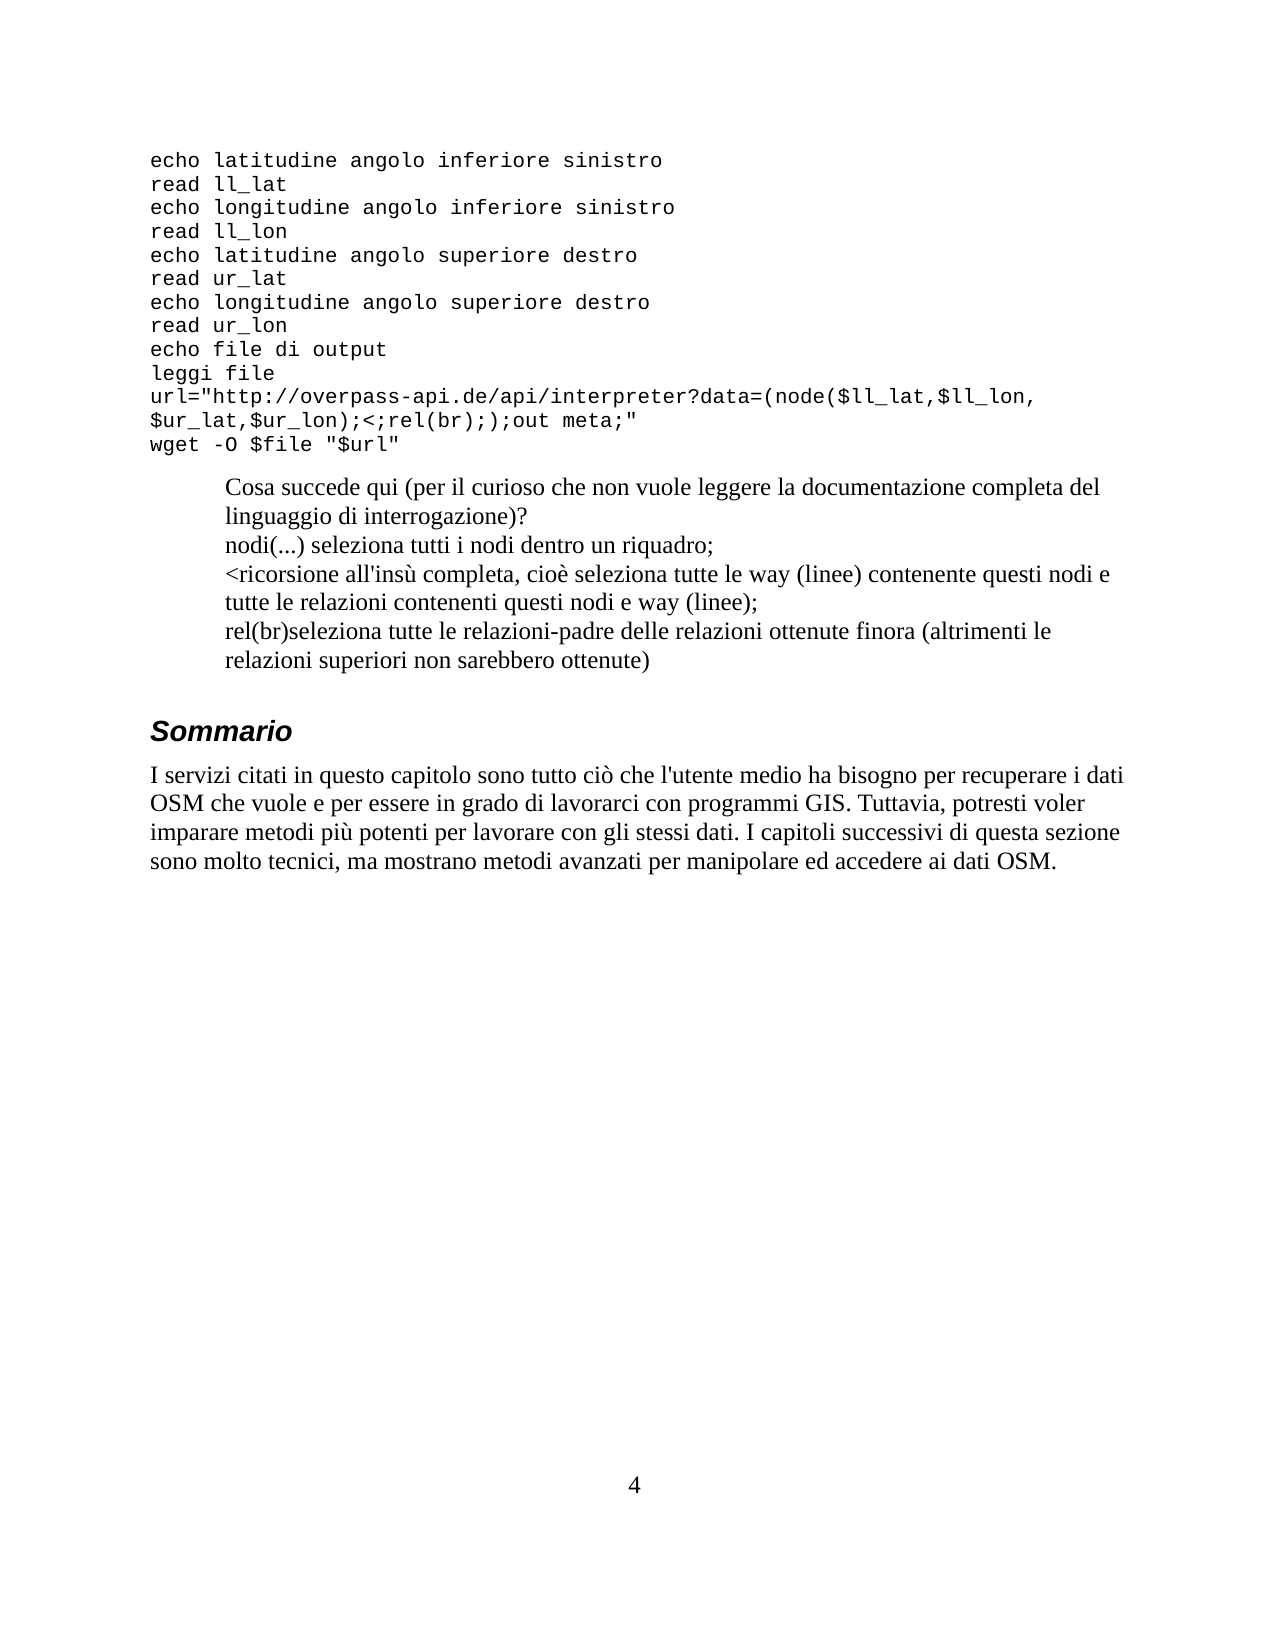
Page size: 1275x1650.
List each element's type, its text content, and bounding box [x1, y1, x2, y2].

text Cosa succede qui (per il curioso che non vuole leggere la documentazione completa del linguaggio di interrogazione)? nodi(...) seleziona tutti i nodi dentro un riquadro; <ricorsione all'insù completa, cioè seleziona tutte le way (linee) contenente questi nodi e tutte le relazioni contenenti questi nodi e way (linee); rel(br)seleziona tutte le relazioni-padre delle relazioni ottenute finora (altrimenti le relazioni superiori non sarebbero ottenute) [225, 472, 1125, 674]
text wget -O $file "$url" [150, 434, 1125, 457]
text echo longitudine angolo inferiore sinistro [150, 197, 1125, 221]
subtitle Sommario [150, 714, 1125, 747]
text leggi file [150, 363, 1125, 386]
text url="http://overpass-api.de/api/interpreter?data=(node($ll_lat,$ll_lon,$ur_lat,$ur_lon);<;rel(br););out meta;" [150, 386, 1125, 434]
text echo latitudine angolo superiore destro [150, 244, 1125, 268]
text echo latitudine angolo inferiore sinistro [150, 150, 1125, 174]
text read ll_lat [150, 174, 1125, 197]
text I servizi citati in questo capitolo sono tutto ciò che l'utente medio ha bisogno per recuperare i dati OSM che vuole e per essere in grado di lavorarci con programmi GIS. Tuttavia, potresti voler imparare metodi più potenti per lavorare con gli stessi dati. I capitoli successivi di questa sezione sono molto tecnici, ma mostrano metodi avanzati per manipolare ed accedere ai dati OSM. [150, 760, 1125, 875]
text read ur_lat [150, 268, 1125, 292]
text read ll_lon [150, 221, 1125, 244]
text echo file di output [150, 339, 1125, 363]
text echo longitudine angolo superiore destro [150, 292, 1125, 316]
text read ur_lon [150, 316, 1125, 339]
